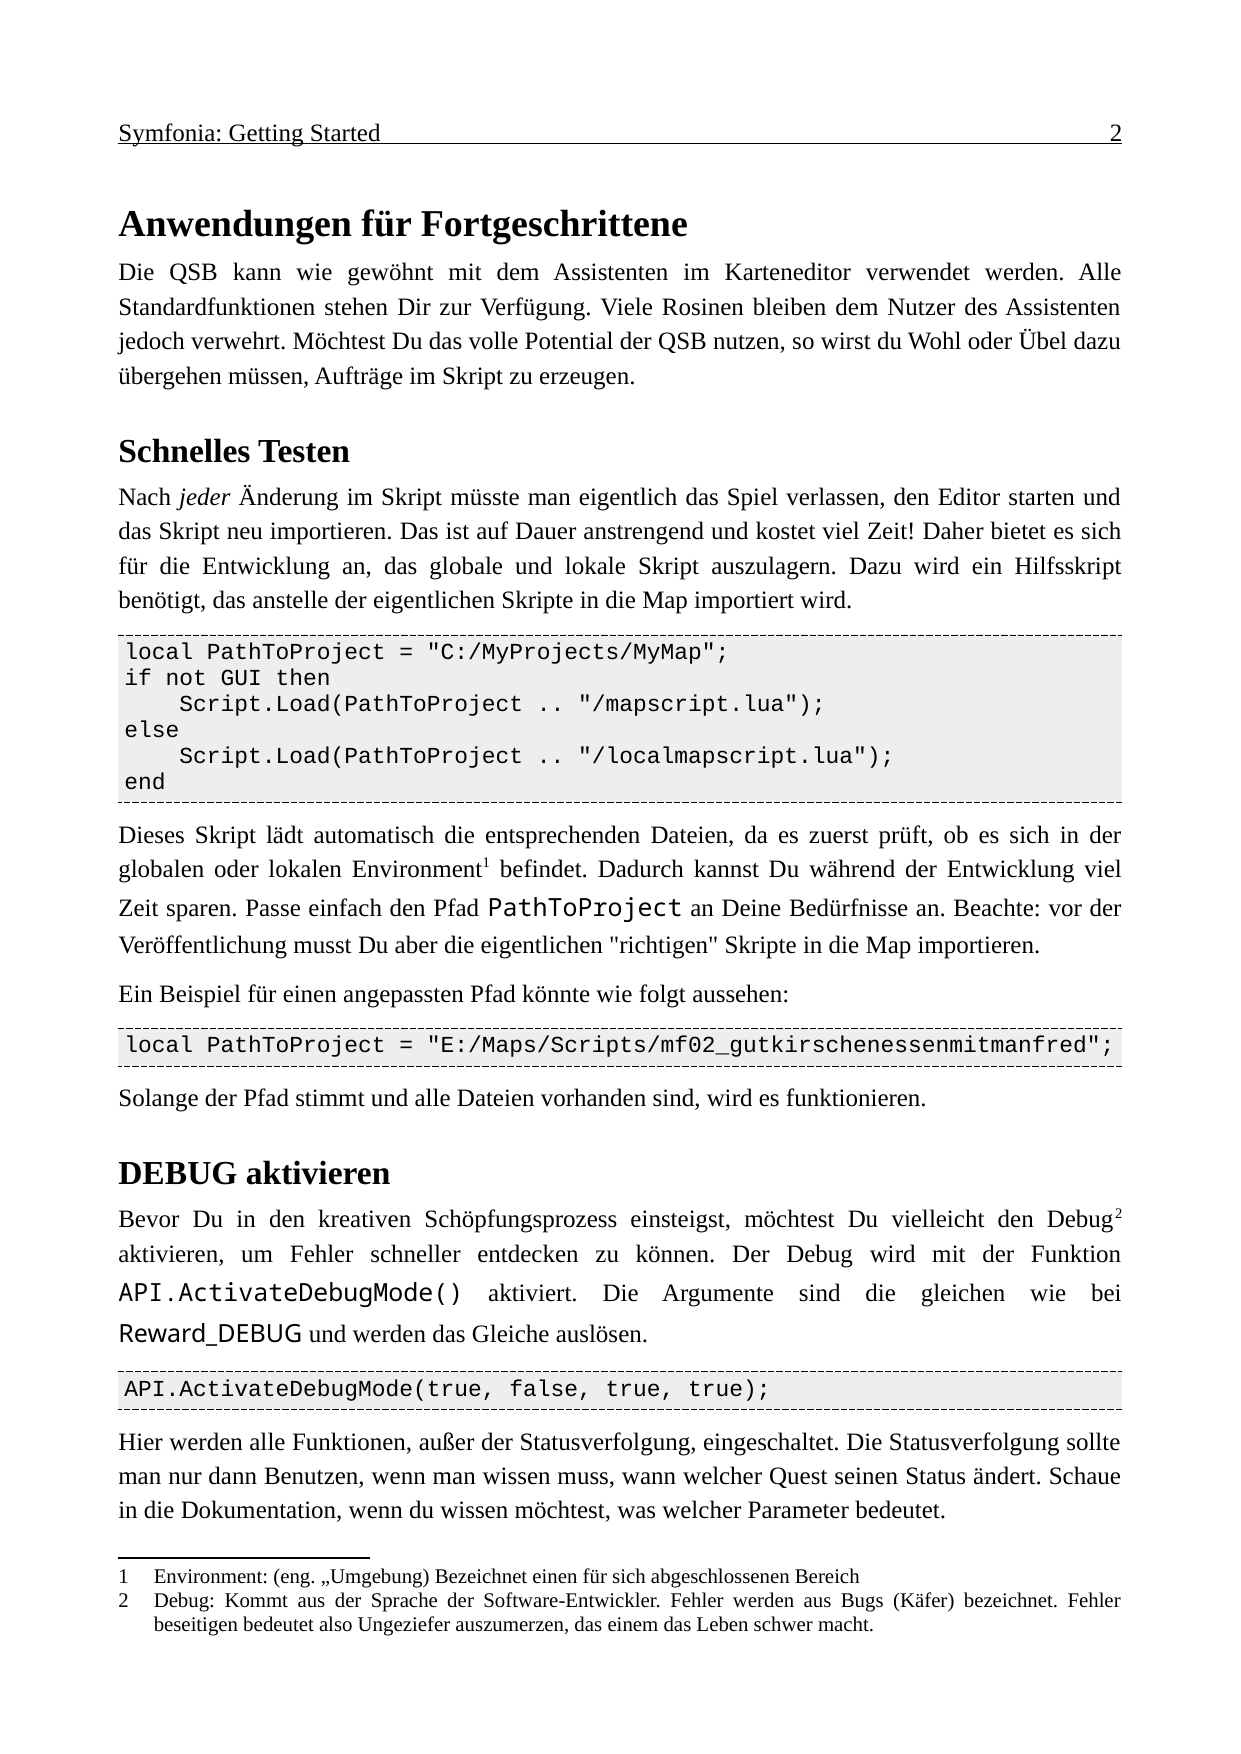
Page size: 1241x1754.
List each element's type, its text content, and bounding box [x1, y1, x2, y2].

text Environment: (eng. „Umgebung) Bezeichnet einen für sich abgeschlossenen Bereich [118, 1564, 1122, 1588]
subtitle DEBUG aktivieren [118, 1153, 1122, 1192]
subtitle Schnelles Testen [118, 431, 1122, 469]
text Hier werden alle Funktionen, außer der Statusverfolgung, eingeschaltet. Die Statusverfolgung sollte man nur dann Benutzen, wenn man wissen muss, wann welcher Quest seinen Status ändert. Schaue in die Dokumentation, wenn du wissen möchtest, was welcher Parameter bedeutet. [118, 1427, 1122, 1524]
text Nach jeder Änderung im Skript müsste man eigentlich das Spiel verlassen, den Editor starten und das Skript neu importieren. Das ist auf Dauer anstrengend und kostet viel Zeit! Daher bietet es sich für die Entwicklung an, das globale und lokale Skript auszulagern. Dazu wird ein Hilfsskript benötigt, das anstelle der eigentlichen Skripte in die Map importiert wird. [118, 482, 1122, 614]
text Ein Beispiel für einen angepassten Pfad könnte wie folgt aussehen: [118, 979, 1122, 1007]
text Die QSB kann wie gewöhnt mit dem Assistenten im Karteneditor verwendet werden. Alle Standardfunktionen stehen Dir zur Verfügung. Viele Rosinen bleiben dem Nutzer des Assistenten jedoch verwehrt. Möchtest Du das volle Potential der QSB nutzen, so wirst du Wohl oder Übel dazu übergehen müssen, Aufträge im Skript zu erzeugen. [118, 257, 1122, 390]
text local PathToProject = "C:/MyProjects/MyMap"; if not GUI then Script.Load(PathToProject .. "/mapscript.lua"); else Script.Load(PathToProject .. "/localmapscript.lua"); end [118, 634, 1122, 802]
text Debug: Kommt aus der Sprache der Software-Entwickler. Fehler werden aus Bugs (Käfer) bezeichnet. Fehler beseitigen bedeutet also Ungeziefer auszumerzen, das einem das Leben schwer macht. [118, 1588, 1122, 1636]
text Dieses Skript lädt automatisch die entsprechenden Dateien, da es zuerst prüft, ob es sich in der globalen oder lokalen Environment befindet. Dadurch kannst Du während der Entwicklung viel Zeit sparen. Passe einfach den Pfad PathToProject an Deine Bedürfnisse an. Beachte: vor der Veröffentlichung musst Du aber die eigentlichen "richtigen" Skripte in die Map importieren. [118, 820, 1122, 958]
text API.ActivateDebugMode(true, false, true, true); [118, 1371, 1122, 1409]
text Bevor Du in den kreativen Schöpfungsprozess einsteigst, möchtest Du vielleicht den Debug aktivieren, um Fehler schneller entdecken zu können. Der Debug wird mit der Funktion API.ActivateDebugMode() aktiviert. Die Argumente sind die gleichen wie bei Reward_DEBUG und werden das Gleiche auslösen. [118, 1204, 1122, 1349]
text Solange der Pfad stimmt und alle Dateien vorhanden sind, wird es funktionieren. [118, 1083, 1122, 1112]
subtitle Anwendungen für Fortgeschrittene [118, 201, 1122, 245]
text local PathToProject = "E:/Maps/Scripts/mf02_gutkirschenessenmitmanfred"; [118, 1028, 1122, 1066]
